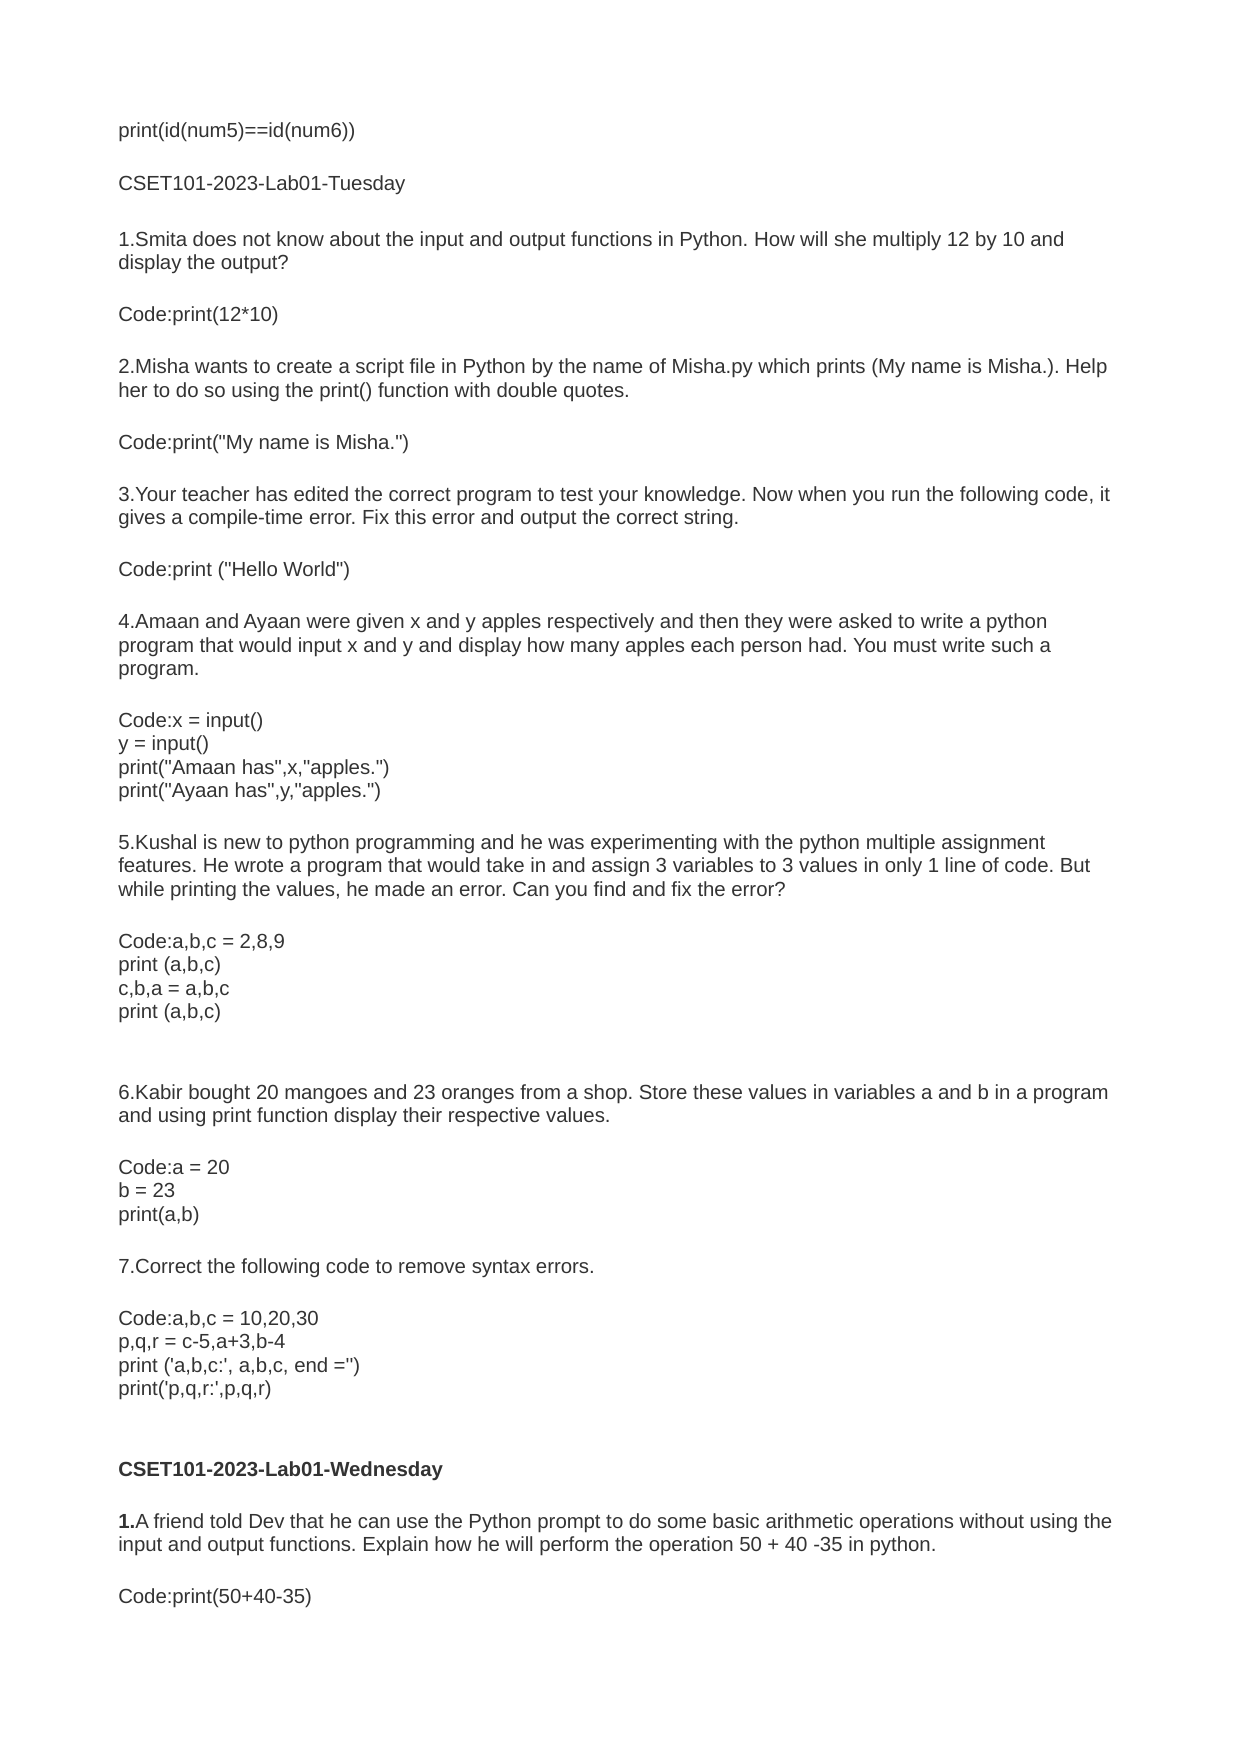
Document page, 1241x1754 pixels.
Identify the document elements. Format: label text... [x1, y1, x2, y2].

text 7.Correct the following code to remove syntax errors. [118, 1254, 1122, 1278]
text p,q,r = c-5,a+3,b-4 [118, 1330, 1122, 1353]
text 1.A friend told Dev that he can use the Python prompt to do some basic arithmetic operations without using the input and output functions. Explain how he will perform the operation 50 + 40 -35 in python. [118, 1509, 1122, 1556]
text 3.Your teacher has edited the correct program to test your knowledge. Now when you run the following code, it gives a compile-time error. Fix this error and output the correct string. [118, 482, 1122, 529]
text CSET101-2023-Lab01-Wednesday [118, 1457, 1122, 1481]
text print ('a,b,c:', a,b,c, end ='') [118, 1353, 1122, 1376]
text 1.Smita does not know about the input and output functions in Python. How will she multiply 12 by 10 and display the output? [118, 227, 1122, 274]
text 4.Amaan and Ayaan were given x and y apples respectively and then they were asked to write a python program that would input x and y and display how many apples each person had. You must write such a program. [118, 610, 1122, 680]
text print (a,b,c) [118, 999, 1122, 1023]
text Code:a,b,c = 10,20,30 [118, 1306, 1122, 1330]
text 2.Misha wants to create a script file in Python by the name of Misha.py which prints (My name is Misha.). Help her to do so using the print() function with double quotes. [118, 355, 1122, 401]
text print('p,q,r:',p,q,r) [118, 1376, 1122, 1400]
text Code:print(12*10) [118, 303, 1122, 326]
text print("Ayaan has",y,"apples.") [118, 778, 1122, 802]
text print(a,b) [118, 1202, 1122, 1226]
text print (a,b,c) [118, 953, 1122, 976]
text Code:print(50+40-35) [118, 1585, 1122, 1608]
text Code:print("My name is Misha.") [118, 430, 1122, 453]
text 6.Kabir bought 20 mangoes and 23 oranges from a shop. Store these values in variables a and b in a program and using print function display their respective values. [118, 1080, 1122, 1127]
text Code:a,b,c = 2,8,9 [118, 929, 1122, 953]
text b = 23 [118, 1179, 1122, 1202]
text 5.Kushal is new to python programming and he was experimenting with the python multiple assignment features. He wrote a program that would take in and assign 3 variables to 3 values in only 1 line of code. But while printing the values, he made an error. Can you find and fix the error? [118, 831, 1122, 901]
text y = input() [118, 732, 1122, 755]
text print(id(num5)==id(num6)) [118, 118, 1122, 141]
text Code:a = 20 [118, 1156, 1122, 1179]
text Code:print ("Hello World") [118, 558, 1122, 581]
text Code:x = input() [118, 708, 1122, 732]
text CSET101-2023-Lab01-Tuesday [118, 172, 1122, 195]
text c,b,a = a,b,c [118, 976, 1122, 999]
text print("Amaan has",x,"apples.") [118, 755, 1122, 778]
